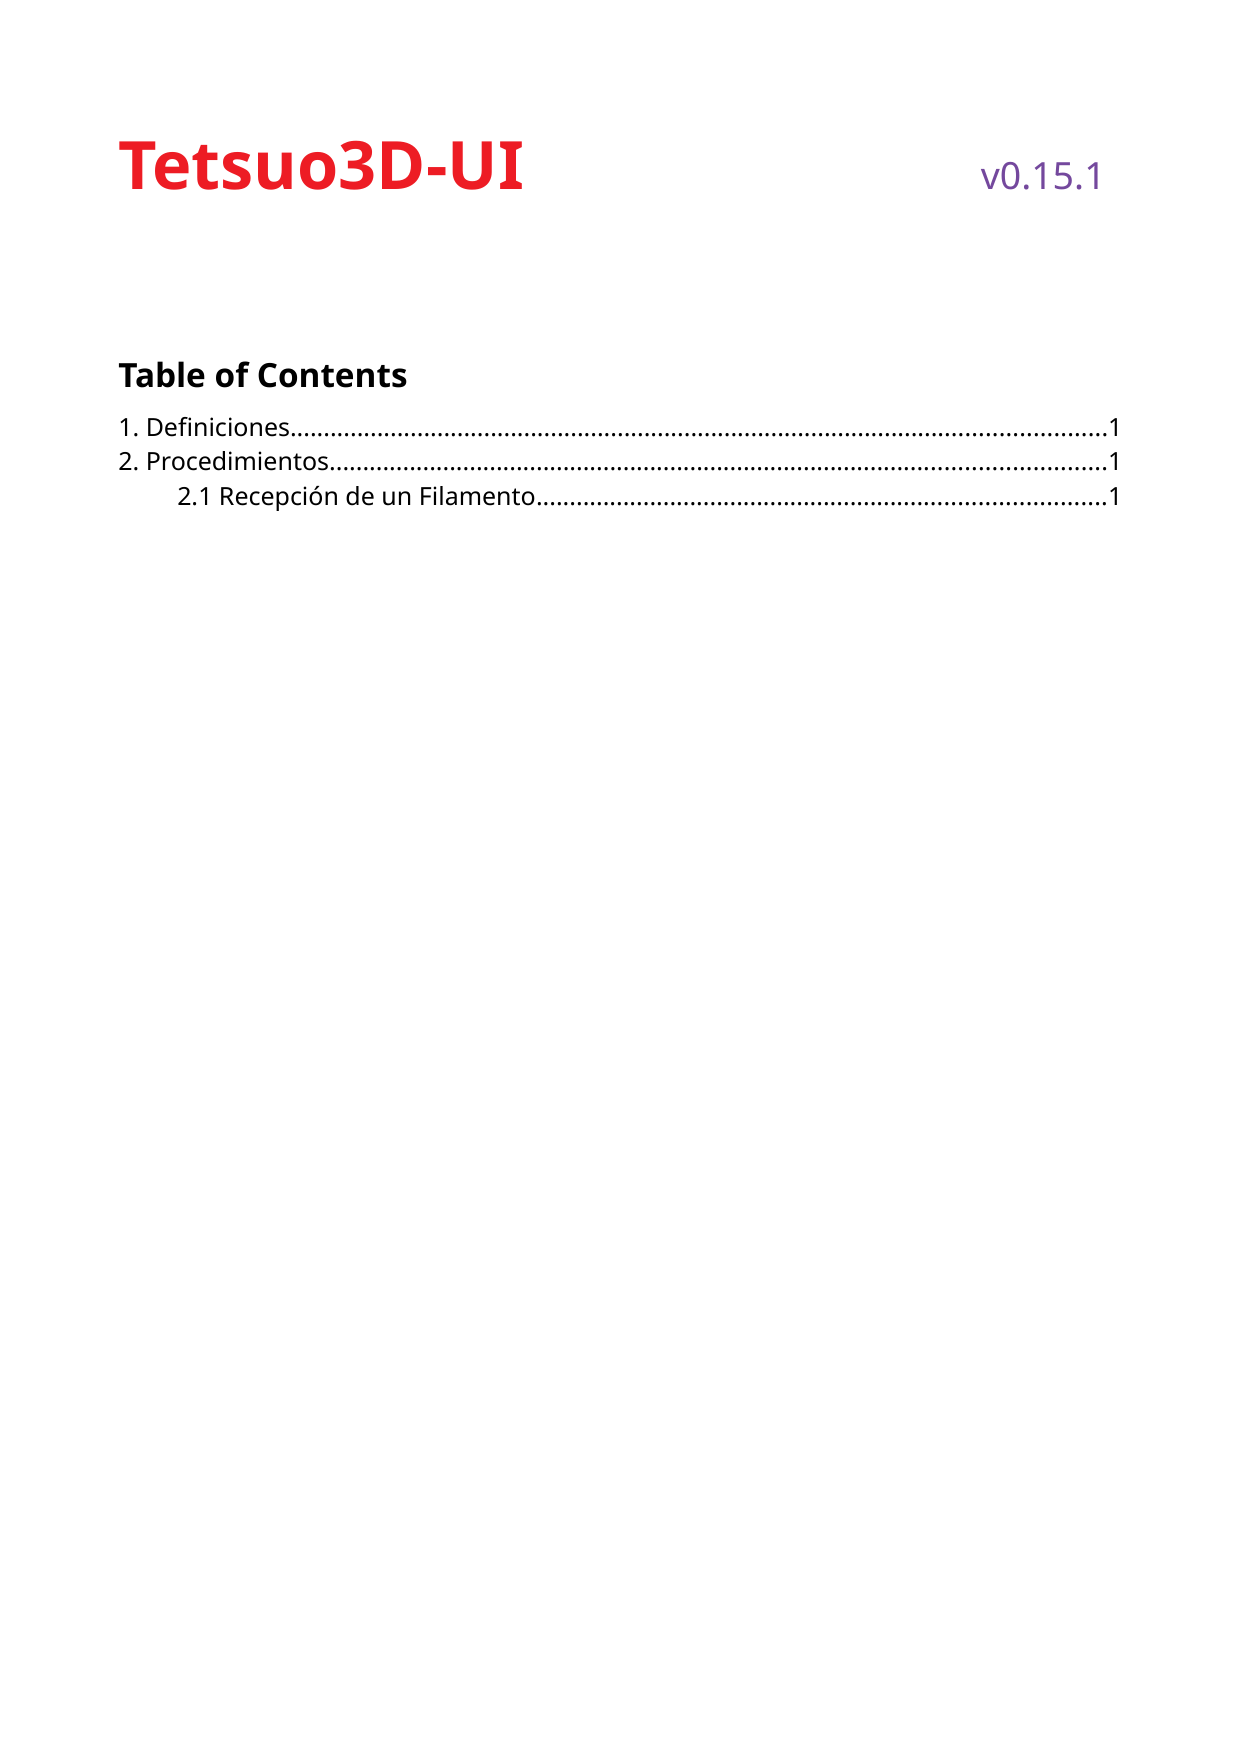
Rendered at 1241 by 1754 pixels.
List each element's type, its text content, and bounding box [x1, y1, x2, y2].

text Tetsuo3D-UI v0.15.1 [118, 118, 1122, 209]
subtitle Table of Contents [118, 352, 1122, 397]
text 2. Procedimientos 1 [118, 444, 1122, 478]
text 1. Definiciones 1 [118, 410, 1122, 444]
text 2.1 Recepción de un Filamento 1 [177, 478, 1122, 512]
